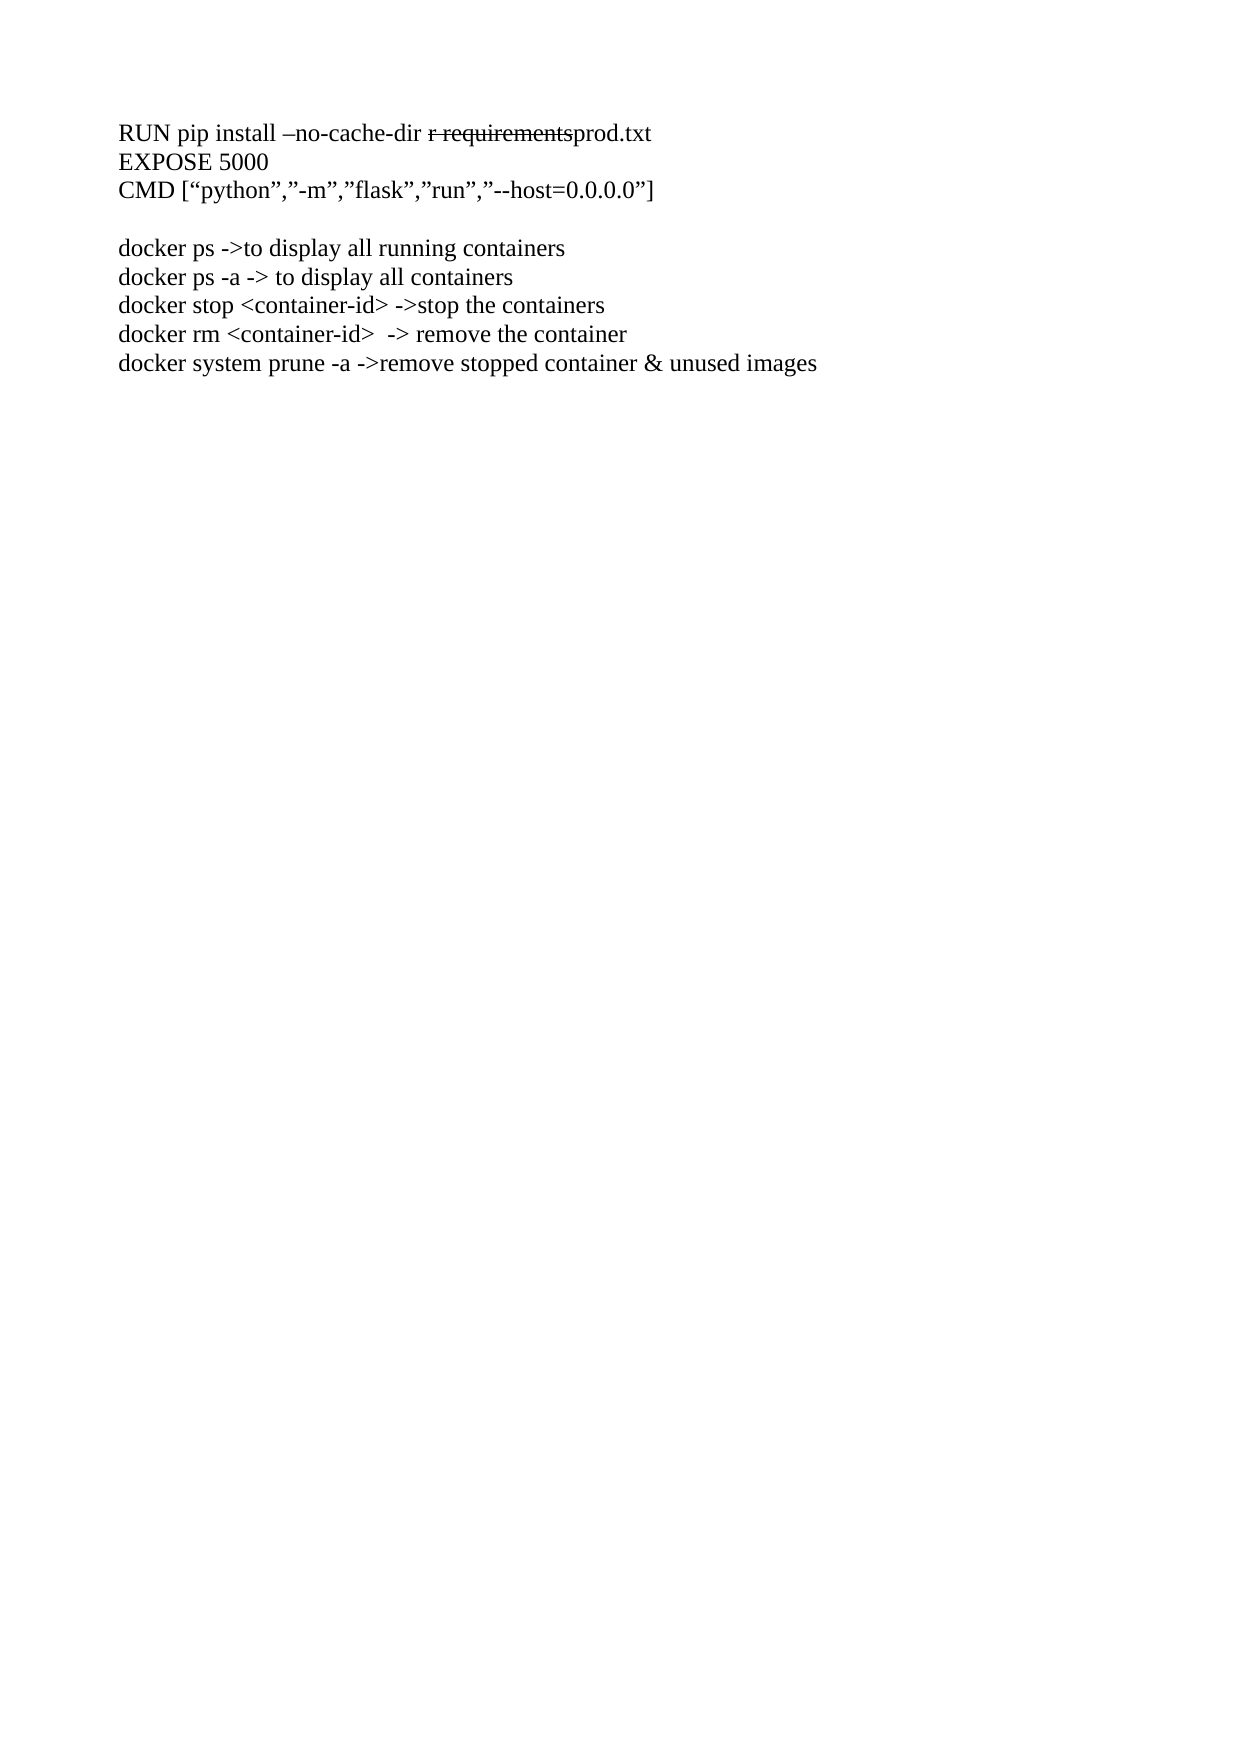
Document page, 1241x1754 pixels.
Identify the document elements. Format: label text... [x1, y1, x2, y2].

text docker system prune -a ->remove stopped container & unused images [118, 348, 1122, 377]
text docker ps -a -> to display all containers [118, 262, 1122, 291]
text EXPOSE 5000 [118, 147, 1122, 176]
text docker ps ->to display all running containers [118, 233, 1122, 262]
text docker stop <container-id> ->stop the containers [118, 291, 1122, 319]
text docker rm <container-id> -> remove the container [118, 319, 1122, 348]
text RUN pip install –no-cache-dir r requirementsprod.txt [118, 118, 1122, 147]
text CMD [“python”,”-m”,”flask”,”run”,”--host=0.0.0.0”] [118, 176, 1122, 204]
